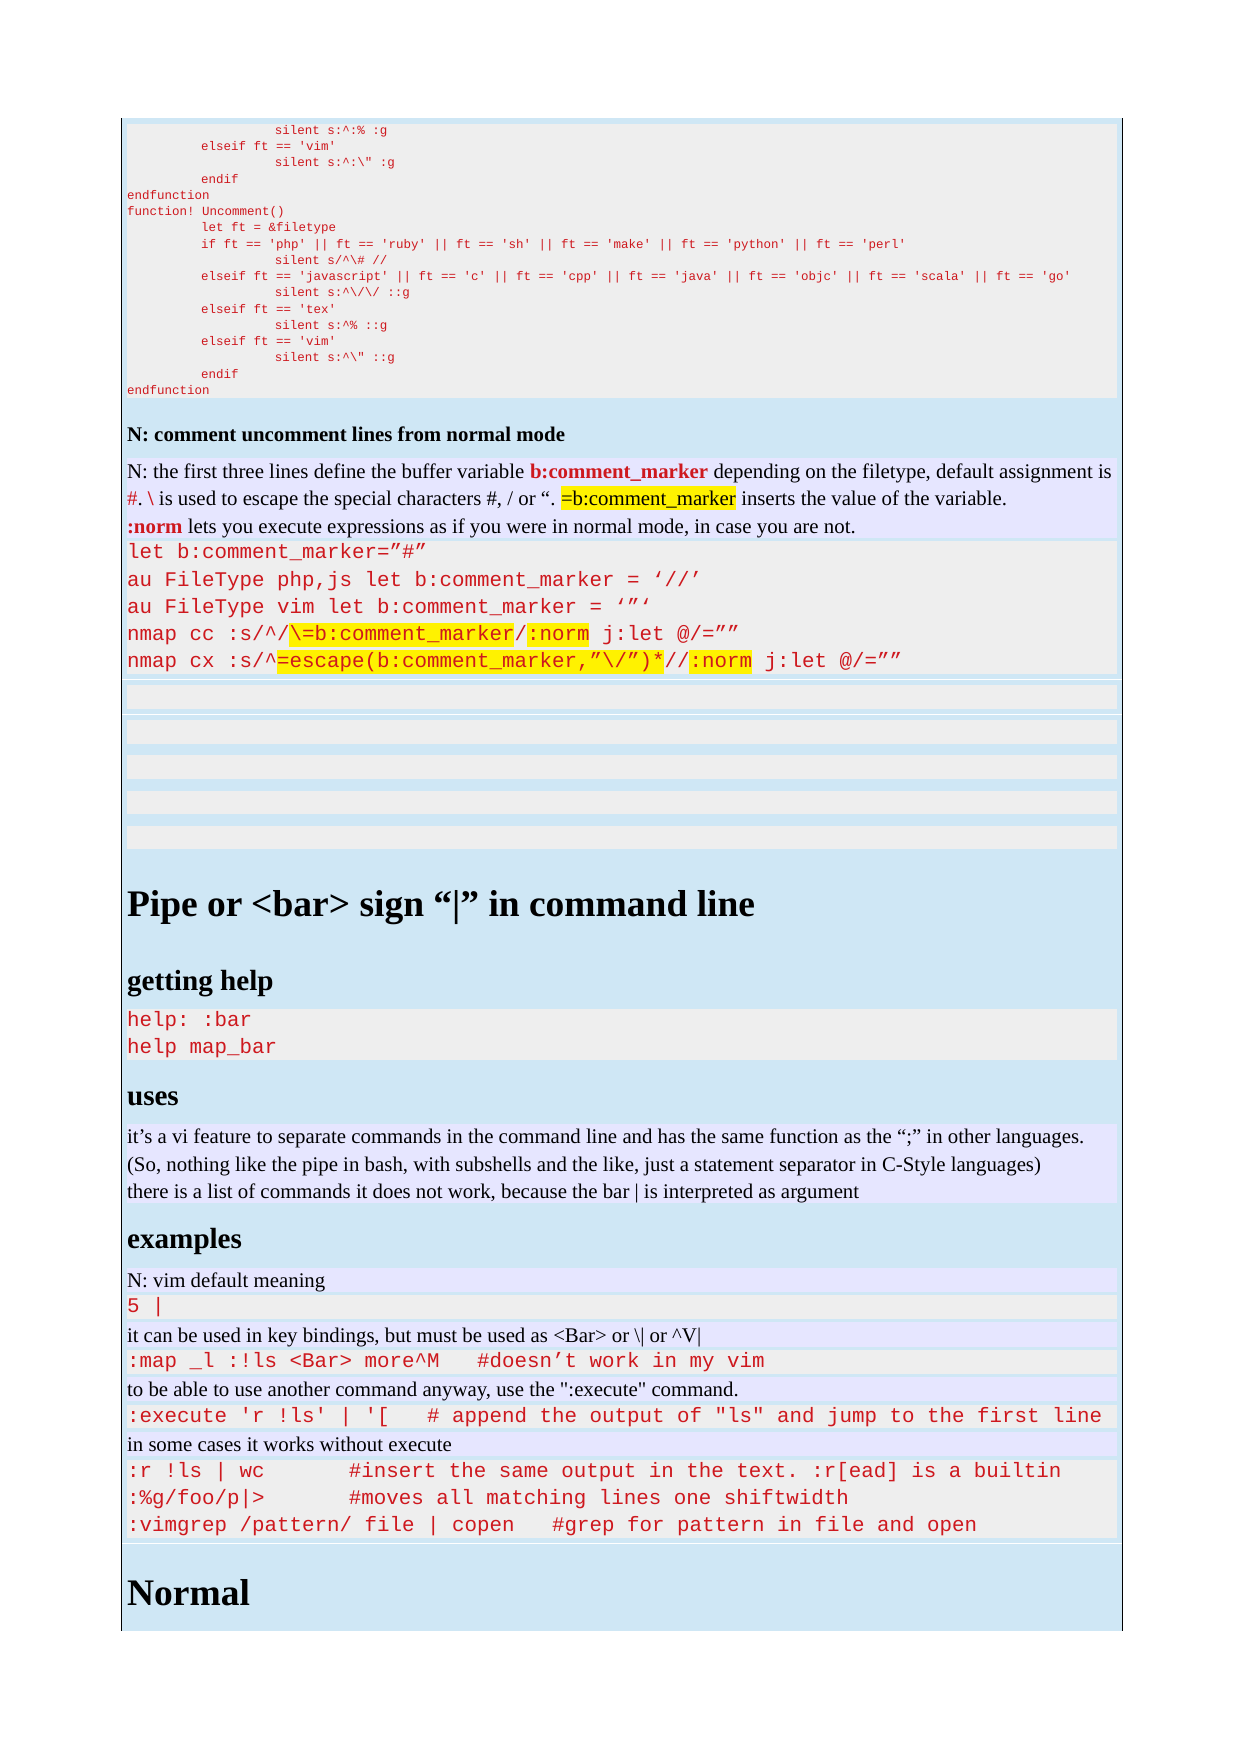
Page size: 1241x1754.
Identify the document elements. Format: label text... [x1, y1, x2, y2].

table_cell getting help help: :bar help map_bar uses it’s a vi feature to separate commands in the command line and has the same function as the “;” in other languages. (So, nothing like the pipe in bash, with subshells and the like, just a statement separator in C-Style languages) there is a list of commands it does not work, because the bar | is interpreted as argument examples N: vim default meaning 5 | it can be used in key bindings, but must be used as <Bar> or \| or ^V| :map _l :!ls <Bar> more^M #doesn’t work in my vim to be able to use another command anyway, use the ":execute" command. :execute 'r !ls' | '[ # append the output of "ls" and jump to the first line in some cases it works without execute :r !ls | wc #insert the same output in the text. :r[ead] is a builtin :%g/foo/p|> #moves all matching lines one shiftwidth :vimgrep /pattern/ file | copen #grep for pattern in file and open [122, 943, 1122, 1543]
table_cell silent s:^:% :g elseif ft == 'vim' silent s:^:\" :g endif endfunction function! Uncomment() let ft = &filetype if ft == 'php' || ft == 'ruby' || ft == 'sh' || ft == 'make' || ft == 'python' || ft == 'perl' silent s/^\# // elseif ft == 'javascript' || ft == 'c' || ft == 'cpp' || ft == 'java' || ft == 'objc' || ft == 'scala' || ft == 'go' silent s:^\/\/ ::g elseif ft == 'tex' silent s:^% ::g elseif ft == 'vim' silent s:^\" ::g endif endfunction [122, 118, 1122, 404]
table_cell [122, 680, 1122, 714]
table_cell Pipe or <bar> sign “|” in command line [122, 855, 1122, 943]
table_cell [122, 750, 1122, 785]
table_cell [122, 785, 1122, 820]
table_cell Normal [122, 1544, 1122, 1631]
table_cell N: comment uncomment lines from normal mode N: the first three lines define the buffer variable b:comment_marker depending on the filetype, default assignment is #. \ is used to escape the special characters #, / or “. =b:comment_marker inserts the value of the variable. :norm lets you execute expressions as if you were in normal mode, in case you are not. let b:comment_marker=”#” au FileType php,js let b:comment_marker = ‘//’ au FileType vim let b:comment_marker = ‘”‘ nmap cc :s/^/\=b:comment_marker/:norm j:let @/=”” nmap cx :s/^=escape(b:comment_marker,”\/”)*//:norm j:let @/=”” [122, 404, 1122, 679]
table_cell [122, 715, 1122, 750]
table_cell [122, 820, 1122, 855]
